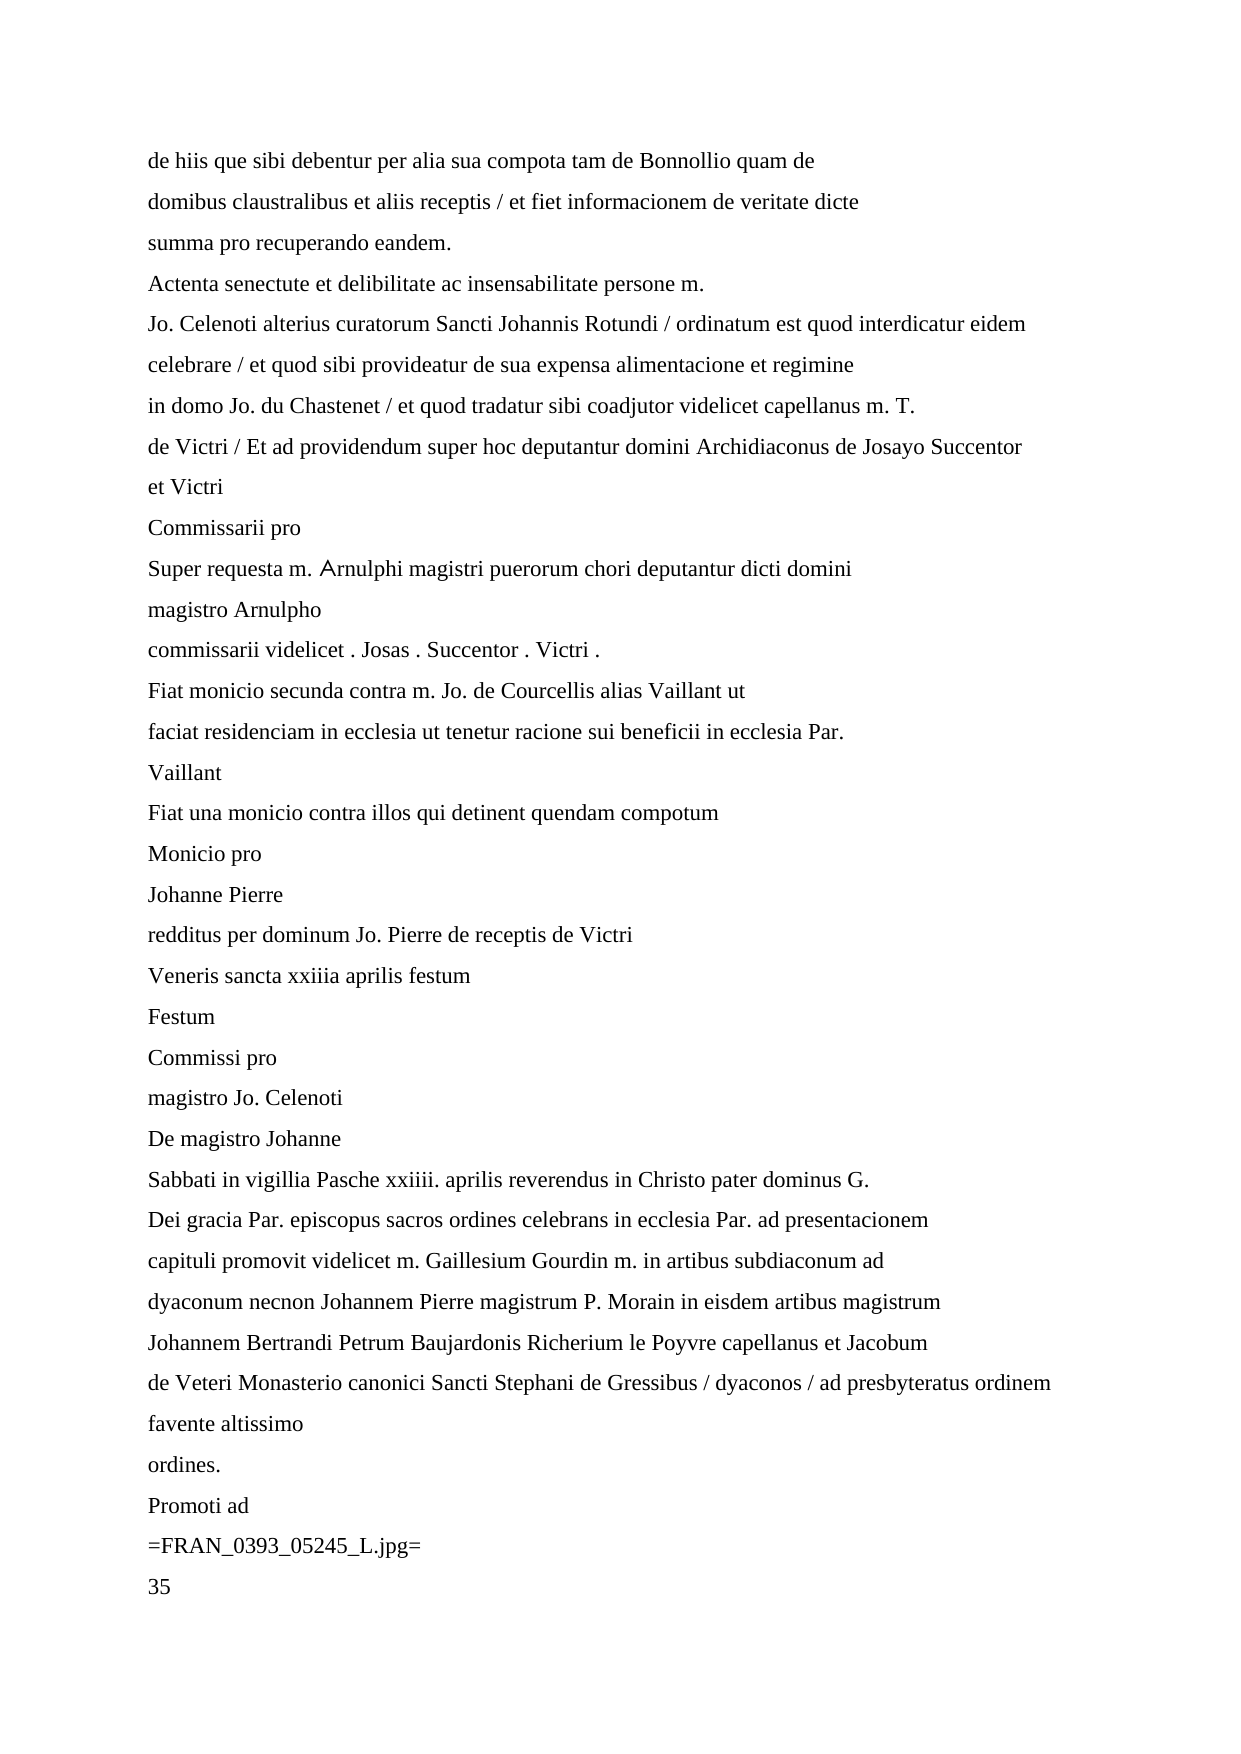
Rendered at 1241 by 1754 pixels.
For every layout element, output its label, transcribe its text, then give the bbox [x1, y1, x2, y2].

text Super requesta m. ᗅrnulphi magistri puerorum chori deputantur dicti domini [148, 555, 1093, 581]
text Actenta senectute et delibilitate ac insensabilitate persone m. [148, 270, 1093, 296]
text Promoti ad [148, 1492, 1093, 1518]
text Commissi pro [148, 1044, 1093, 1070]
text de Veteri Monasterio canonici Sancti Stephani de Gressibus / dyaconos / ad presbyteratus ordinem [148, 1369, 1093, 1396]
text celebrare / et quod sibi provideatur de sua expensa alimentacione et regimine [148, 351, 1093, 378]
text dyaconum necnon Johannem Pierre magistrum P. Morain in eisdem artibus magistrum [148, 1288, 1093, 1314]
text Dei gracia Par. episcopus sacros ordines celebrans in ecclesia Par. ad presentacionem [148, 1207, 1093, 1233]
text in domo Jo. du Chastenet / et quod tradatur sibi coadjutor videlicet capellanus m. T. [148, 392, 1093, 418]
text Veneris sancta xxiiia aprilis festum [148, 962, 1093, 988]
text domibus claustralibus et aliis receptis / et fiet informacionem de veritate dicte [148, 188, 1093, 215]
text favente altissimo [148, 1410, 1093, 1437]
text Vaillant [148, 758, 1093, 785]
text Jo. Celenoti alterius curatorum Sancti Johannis Rotundi / ordinatum est quod interdicatur eidem [148, 311, 1093, 337]
text de Victri / Et ad providendum super hoc deputantur domini Archidiaconus de Josayo Succentor [148, 433, 1093, 459]
text faciat residenciam in ecclesia ut tenetur racione sui beneficii in ecclesia Par. [148, 718, 1093, 744]
text summa pro recuperando eandem. [148, 229, 1093, 255]
text Festum [148, 1003, 1093, 1029]
text et Victri [148, 473, 1093, 500]
text Fiat una monicio contra illos qui detinent quendam compotum [148, 799, 1093, 826]
text =FRAN_0393_05245_L.jpg= [148, 1532, 1093, 1559]
text Fiat monicio secunda contra m. Jo. de Courcellis alias Vaillant ut [148, 677, 1093, 703]
text capituli promovit videlicet m. Gaillesium Gourdin m. in artibus subdiaconum ad [148, 1247, 1093, 1274]
text redditus per dominum Jo. Pierre de receptis de Victri [148, 921, 1093, 948]
text de hiis que sibi debentur per alia sua compota tam de Bonnollio quam de [148, 148, 1093, 174]
text Sabbati in vigillia Pasche xxiiii. aprilis reverendus in Christo pater dominus G. [148, 1166, 1093, 1192]
text Monicio pro [148, 840, 1093, 866]
text magistro Arnulpho [148, 596, 1093, 622]
text magistro Jo. Celenoti [148, 1084, 1093, 1111]
text commissarii videlicet . Josas . Succentor . Victri . [148, 636, 1093, 663]
text Johannem Bertrandi Petrum Baujardonis Richerium le Poyvre capellanus et Jacobum [148, 1329, 1093, 1355]
text 35 [148, 1573, 1093, 1599]
text ordines. [148, 1451, 1093, 1477]
text Johanne Pierre [148, 881, 1093, 907]
text Commissarii pro [148, 514, 1093, 541]
text De magistro Johanne [148, 1125, 1093, 1151]
